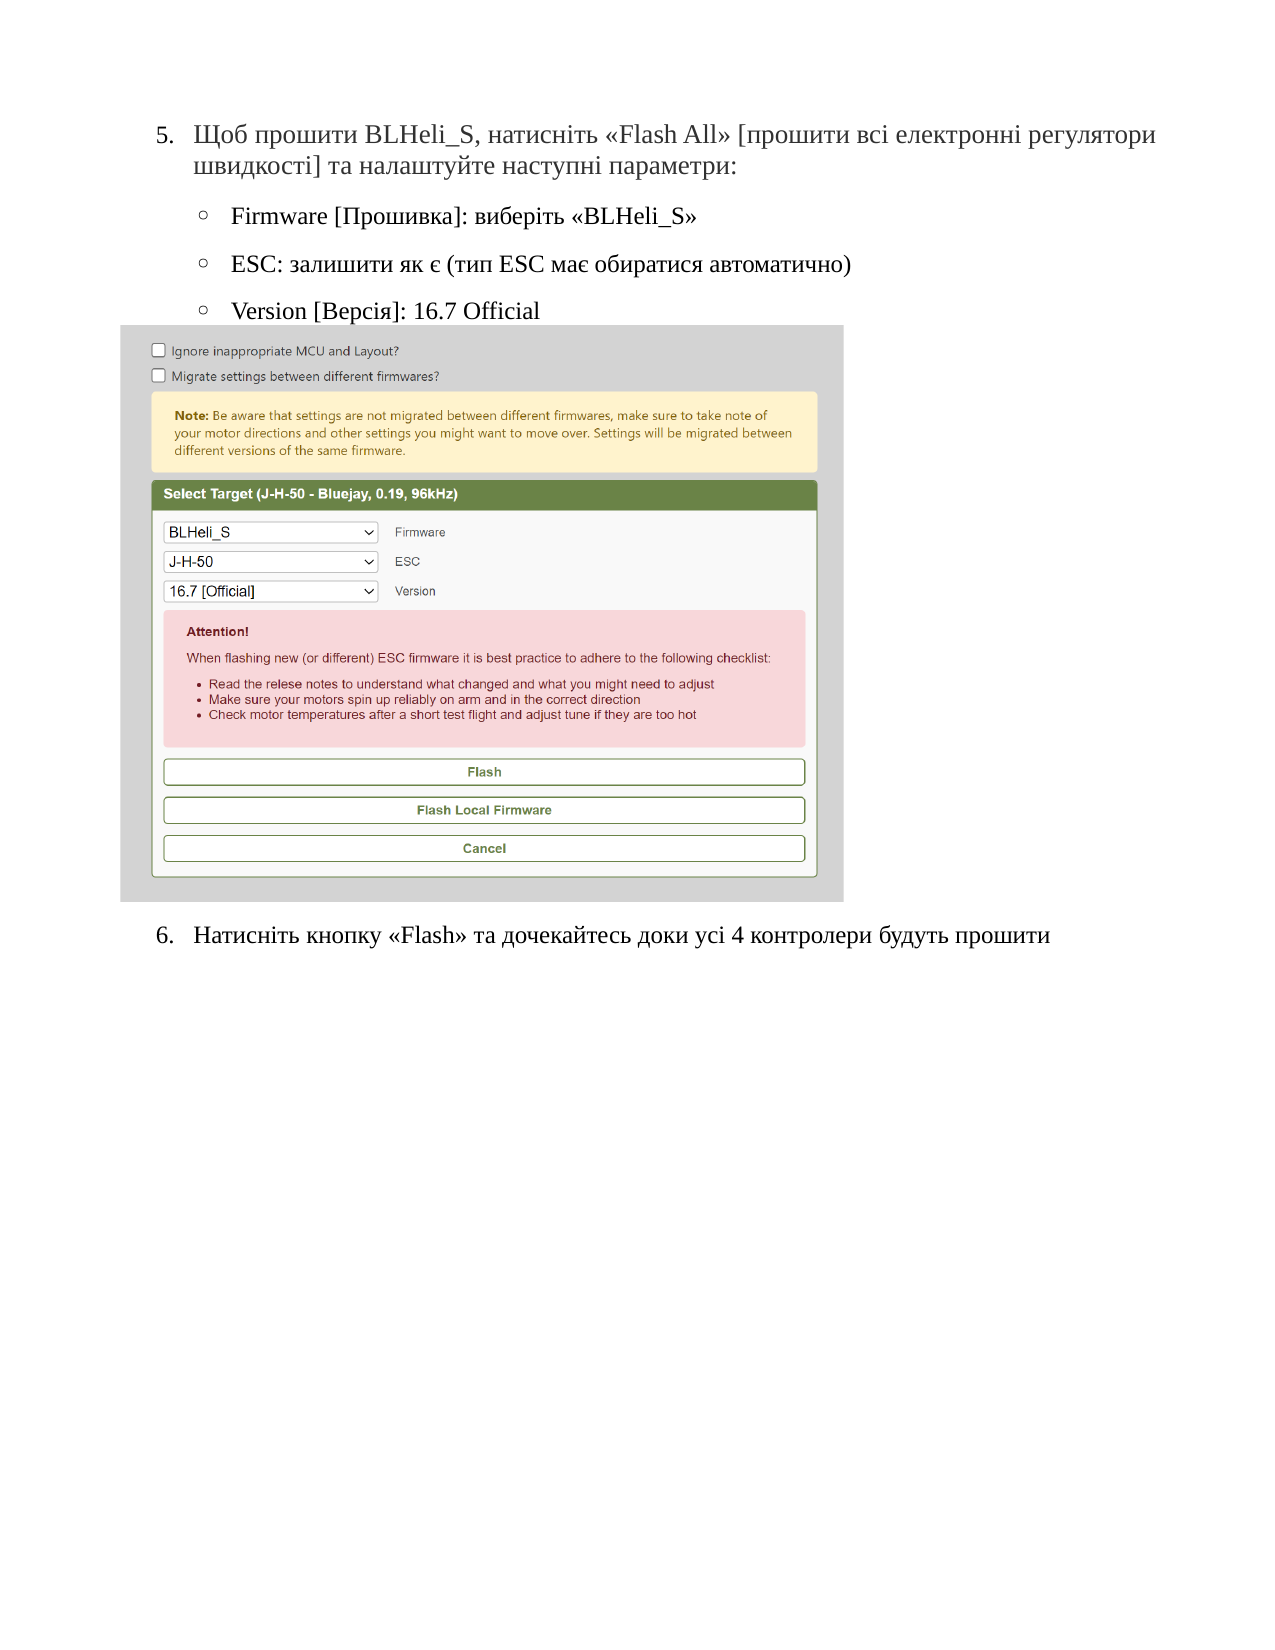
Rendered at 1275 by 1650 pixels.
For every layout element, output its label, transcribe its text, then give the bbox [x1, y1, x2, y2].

list ESC: залишити як є (тип ESC має обиратися автоматично) [193, 249, 1157, 278]
list Натисніть кнопку «Flash» та дочекайтесь доки усі 4 контролери будуть прошити [156, 920, 1157, 949]
list Version [Версія]: 16.7 Official [193, 296, 1157, 325]
list Щоб прошити BLHeli_S, натисніть «Flash All» [прошити всі електронні регулятори швидкості] та налаштуйте наступні параметри: [156, 118, 1157, 180]
list Firmware [Прошивка]: виберіть «BLHeli_S» [193, 201, 1157, 230]
